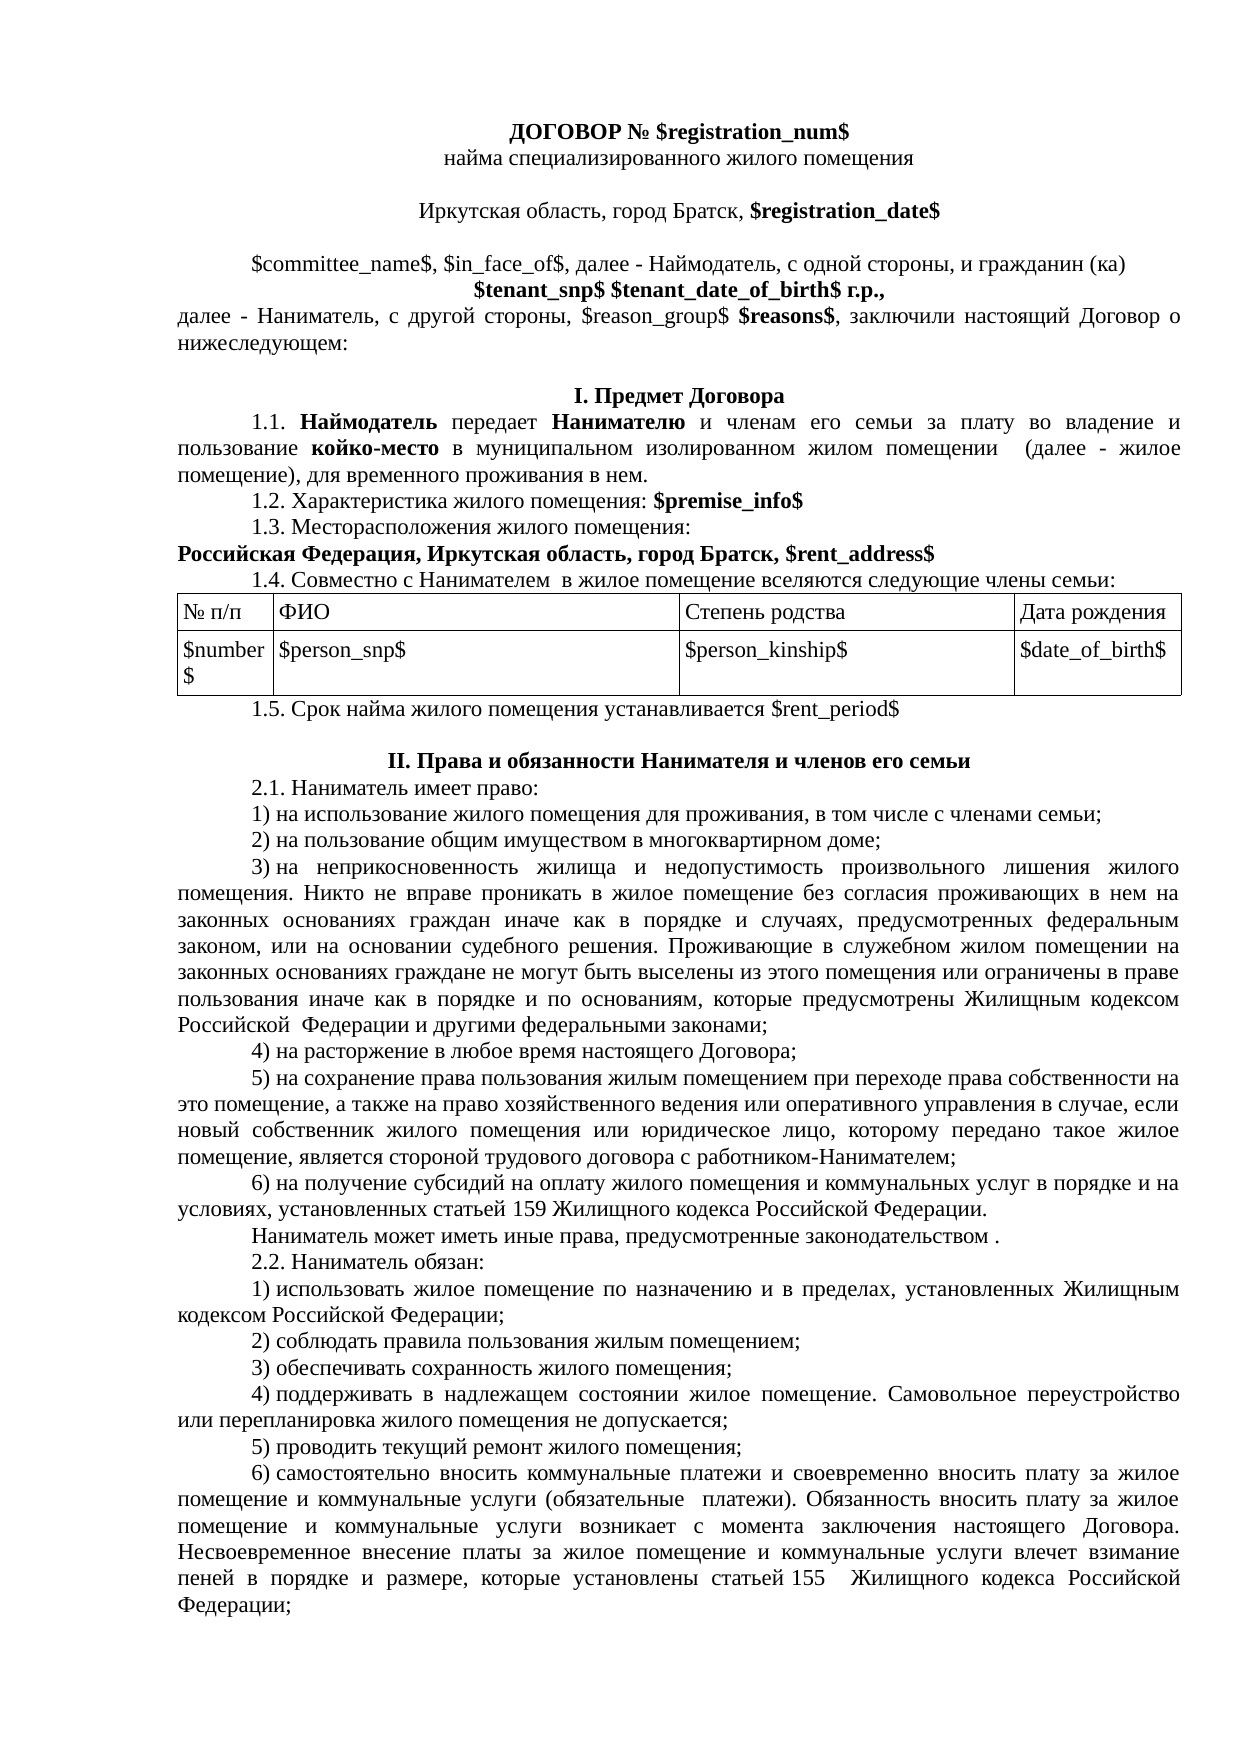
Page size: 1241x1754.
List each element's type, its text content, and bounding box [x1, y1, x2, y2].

list Российская Федерация, Иркутская область, город Братск, $rent_address$ [177, 540, 1181, 566]
table_cell $person_snp$ [274, 631, 679, 695]
text $tenant_snp$ $tenant_date_of_birth$ г.р., [177, 276, 1181, 303]
text ДОГОВОР № $registration_num$ [177, 118, 1181, 144]
text 6) самостоятельно вносить коммунальные платежи и своевременно вносить плату за жилое помещение и коммунальные услуги (обязательные платежи). Обязанность вносить плату за жилое помещение и коммунальные услуги возникает с момента заключения настоящего Договора. Несвоевременное внесение платы за жилое помещение и коммунальные услуги влечет взимание пеней в порядке и размере, которые установлены статьей 155 Жилищного кодекса Российской Федерации; [177, 1459, 1181, 1617]
list 1.3. Месторасположения жилого помещения: [177, 513, 1181, 540]
text 4) на расторжение в любое время настоящего Договора; [177, 1037, 1181, 1064]
text найма специализированного жилого помещения [177, 144, 1181, 171]
text 6) на получение субсидий на оплату жилого помещения и коммунальных услуг в порядке и на условиях, установленных статьей 159 Жилищного кодекса Российской Федерации. [177, 1169, 1181, 1222]
text 2.2. Наниматель обязан: [177, 1248, 1181, 1274]
text 1.1. Наймодатель передает Нанимателю и членам его семьи за плату во владение и пользование койко-место в муниципальном изолированном жилом помещении (далее - жилое помещение), для временного проживания в нем. [177, 408, 1181, 487]
text Иркутская область, город Братск, $registration_date$ [177, 197, 1181, 223]
text далее - Наниматель, с другой стороны, $reason_group$ $reasons$, заключили настоящий Договор о нижеследующем: [177, 303, 1181, 355]
text 2) соблюдать правила пользования жилым помещением; [177, 1327, 1181, 1354]
text 1.5. Срок найма жилого помещения устанавливается $rent_period$ [177, 696, 1181, 721]
text $committee_name$, $in_face_of$, далее - Наймодатель, с одной стороны, и гражданин (ка) [177, 250, 1181, 276]
text II. Права и обязанности Нанимателя и членов его семьи [177, 747, 1181, 774]
table_header ФИО [274, 594, 679, 630]
text 1) на использование жилого помещения для проживания, в том числе с членами семьи; [177, 800, 1181, 827]
table_header Дата рождения [1015, 594, 1181, 630]
table_header № п/п [178, 594, 273, 630]
text Наниматель может иметь иные права, предусмотренные законодательством . [177, 1222, 1181, 1248]
text 2) на пользование общим имуществом в многоквартирном доме; [177, 827, 1181, 853]
text 3) обеспечивать сохранность жилого помещения; [177, 1354, 1181, 1380]
table_cell $number$ [178, 631, 273, 695]
text 5) проводить текущий ремонт жилого помещения; [177, 1433, 1181, 1459]
table_cell $person_kinship$ [680, 631, 1014, 695]
table_header Степень родства [680, 594, 1014, 630]
text 1) использовать жилое помещение по назначению и в пределах, установленных Жилищным кодексом Российской Федерации; [177, 1274, 1181, 1327]
table_cell $date_of_birth$ [1015, 631, 1181, 695]
text I. Предмет Договора [177, 382, 1181, 408]
text 2.1. Наниматель имеет право: [177, 774, 1181, 800]
text 4) поддерживать в надлежащем состоянии жилое помещение. Самовольное переустройство или перепланировка жилого помещения не допускается; [177, 1380, 1181, 1433]
list Характеристика жилого помещения: $premise_info$ [177, 487, 1181, 513]
text 5) на сохранение права пользования жилым помещением при переходе права собственности на это помещение, а также на право хозяйственного ведения или оперативного управления в случае, если новый собственник жилого помещения или юридическое лицо, которому передано такое жилое помещение, является стороной трудового договора с работником-Нанимателем; [177, 1064, 1181, 1169]
text 1.4. Совместно с Нанимателем в жилое помещение вселяются следующие члены семьи: [177, 566, 1181, 592]
text 3) на неприкосновенность жилища и недопустимость произвольного лишения жилого помещения. Никто не вправе проникать в жилое помещение без согласия проживающих в нем на законных основаниях граждан иначе как в порядке и случаях, предусмотренных федеральным законом, или на основании судебного решения. Проживающие в служебном жилом помещении на законных основаниях граждане не могут быть выселены из этого помещения или ограничены в праве пользования иначе как в порядке и по основаниям, которые предусмотрены Жилищным кодексом Российской Федерации и другими федеральными законами; [177, 853, 1181, 1037]
